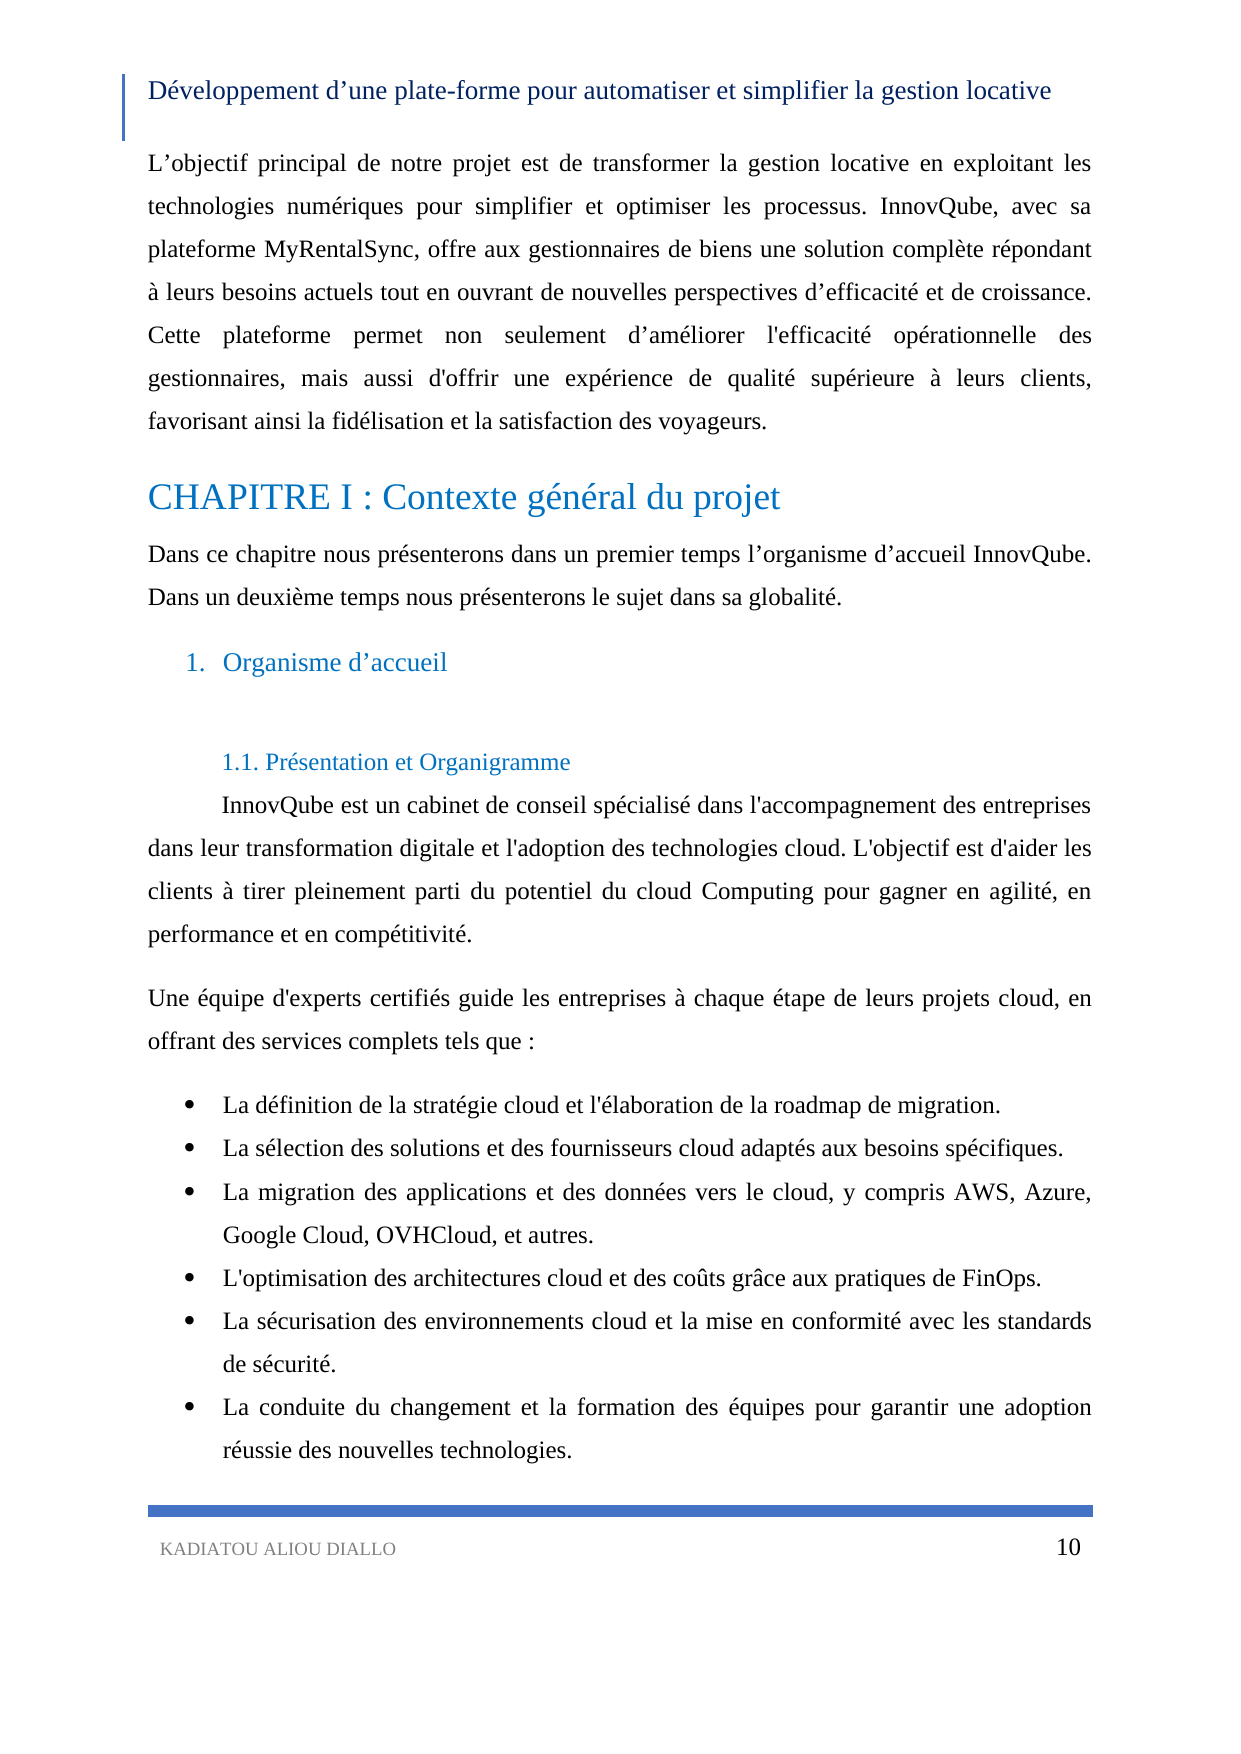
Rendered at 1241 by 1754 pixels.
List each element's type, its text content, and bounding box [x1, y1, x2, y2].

list La conduite du changement et la formation des équipes pour garantir une adoption réussie des nouvelles technologies. [185, 1392, 1093, 1464]
subtitle CHAPITRE I : Contexte général du projet [148, 474, 1093, 518]
text InnovQube est un cabinet de conseil spécialisé dans l'accompagnement des entreprises dans leur transformation digitale et l'adoption des technologies cloud. L'objectif est d'aider les clients à tirer pleinement parti du potentiel du cloud Computing pour gagner en agilité, en performance et en compétitivité. [148, 790, 1093, 948]
list L'optimisation des architectures cloud et des coûts grâce aux pratiques de FinOps. [185, 1263, 1093, 1292]
list La définition de la stratégie cloud et l'élaboration de la roadmap de migration. [185, 1090, 1093, 1119]
list La sécurisation des environnements cloud et la mise en conformité avec les standards de sécurité. [185, 1306, 1093, 1378]
subtitle Organisme d’accueil [185, 646, 1093, 677]
list La migration des applications et des données vers le cloud, y compris AWS, Azure, Google Cloud, OVHCloud, et autres. [185, 1177, 1093, 1248]
list La sélection des solutions et des fournisseurs cloud adaptés aux besoins spécifiques. [185, 1133, 1093, 1162]
subtitle Présentation et Organigramme [221, 747, 1093, 776]
text Une équipe d'experts certifiés guide les entreprises à chaque étape de leurs projets cloud, en offrant des services complets tels que : [148, 983, 1093, 1055]
text L’objectif principal de notre projet est de transformer la gestion locative en exploitant les technologies numériques pour simplifier et optimiser les processus. InnovQube, avec sa plateforme MyRentalSync, offre aux gestionnaires de biens une solution complète répondant à leurs besoins actuels tout en ouvrant de nouvelles perspectives d’efficacité et de croissance. Cette plateforme permet non seulement d’améliorer l'efficacité opérationnelle des gestionnaires, mais aussi d'offrir une expérience de qualité supérieure à leurs clients, favorisant ainsi la fidélisation et la satisfaction des voyageurs. [148, 148, 1093, 435]
text Dans ce chapitre nous présenterons dans un premier temps l’organisme d’accueil InnovQube. Dans un deuxième temps nous présenterons le sujet dans sa globalité. [148, 539, 1093, 611]
